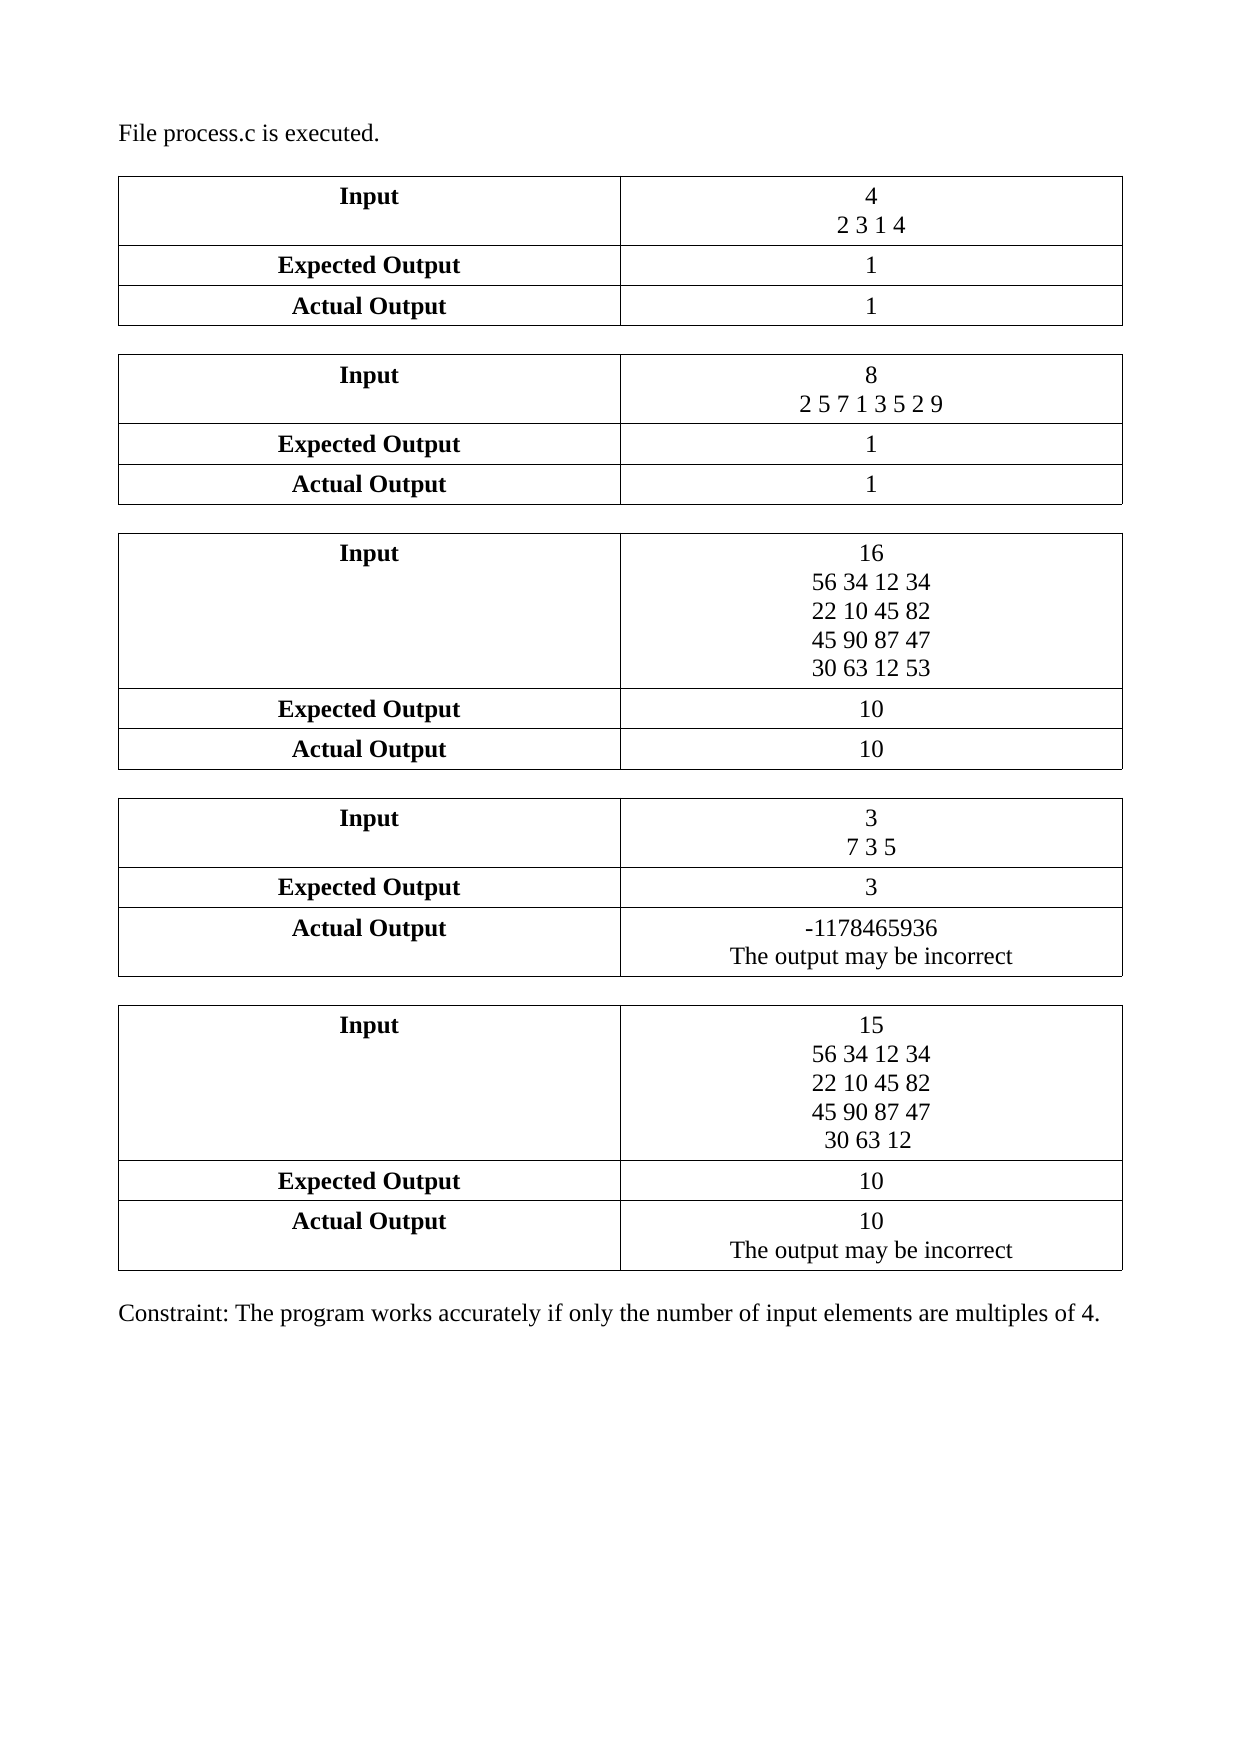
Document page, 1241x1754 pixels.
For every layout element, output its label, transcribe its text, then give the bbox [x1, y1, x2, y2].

table_cell 10 [621, 1161, 1122, 1200]
table_cell 1 [621, 286, 1122, 325]
table_header 3 7 3 5 [621, 799, 1122, 867]
table_cell 1 [621, 246, 1122, 285]
table_cell 10 The output may be incorrect [621, 1201, 1122, 1269]
text File process.c is executed. [118, 118, 1122, 147]
table_header 8 2 5 7 1 3 5 2 9 [621, 355, 1122, 423]
table_cell -1178465936 The output may be incorrect [621, 908, 1122, 976]
table_cell Expected Output [119, 1161, 620, 1200]
table_cell 10 [621, 729, 1122, 769]
table_header Input [119, 799, 620, 867]
table_cell Actual Output [119, 286, 620, 325]
table_cell Expected Output [119, 868, 620, 907]
table_header 4 2 3 1 4 [621, 177, 1122, 245]
table_cell 1 [621, 465, 1122, 504]
table_cell Actual Output [119, 908, 620, 976]
table_header Input [119, 355, 620, 423]
table_cell 1 [621, 424, 1122, 463]
table_cell 10 [621, 689, 1122, 728]
table_cell Actual Output [119, 1201, 620, 1269]
table_cell Expected Output [119, 689, 620, 728]
table_cell Expected Output [119, 424, 620, 463]
table_header 16 56 34 12 34 22 10 45 82 45 90 87 47 30 63 12 53 [621, 534, 1122, 688]
text Constraint: The program works accurately if only the number of input elements are multiples of 4. [118, 1298, 1122, 1327]
table_header Input [119, 534, 620, 688]
table_header Input [119, 177, 620, 245]
table_cell Expected Output [119, 246, 620, 285]
table_cell 3 [621, 868, 1122, 907]
table_cell Actual Output [119, 465, 620, 504]
table_cell Actual Output [119, 729, 620, 769]
table_header Input [119, 1006, 620, 1160]
table_header 15 56 34 12 34 22 10 45 82 45 90 87 47 30 63 12 [621, 1006, 1122, 1160]
